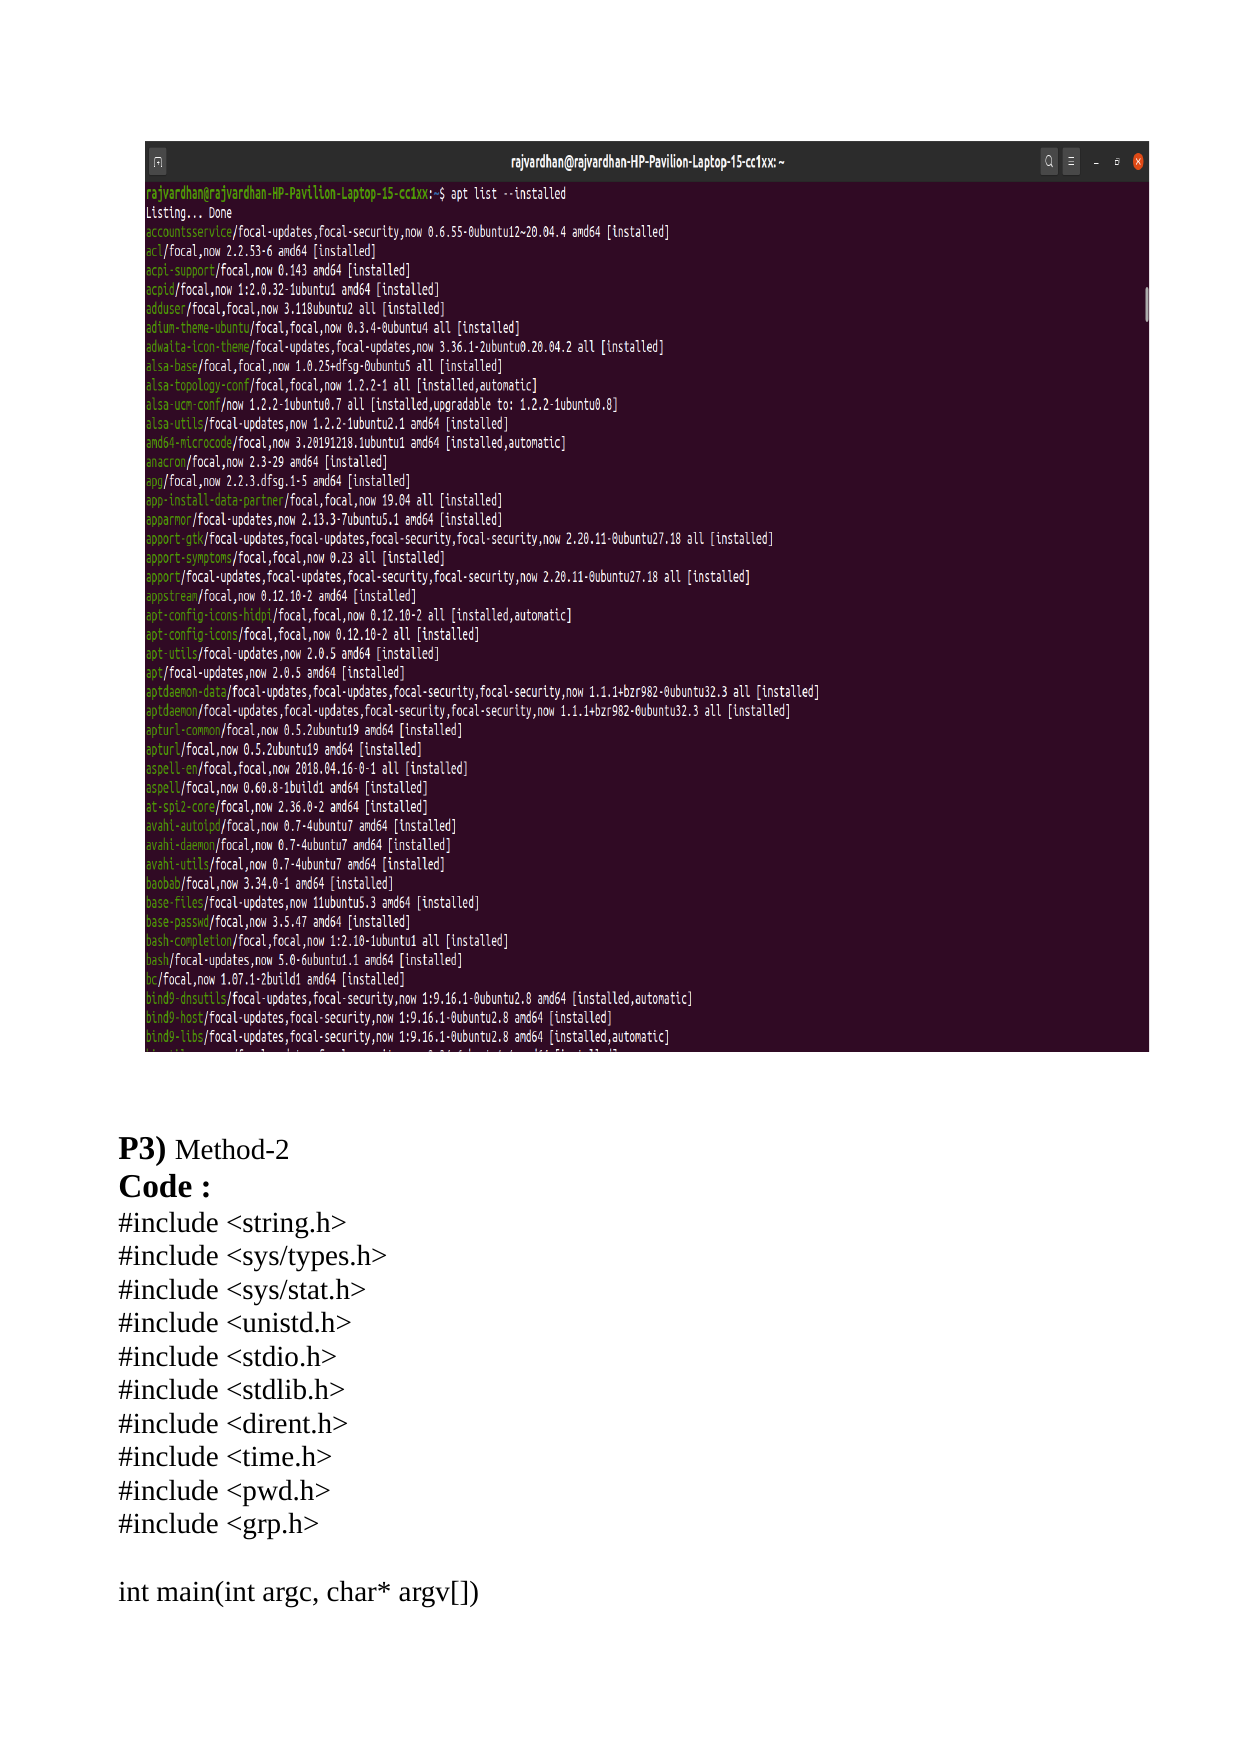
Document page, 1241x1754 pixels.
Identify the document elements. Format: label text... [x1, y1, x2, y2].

text #include <sys/types.h> [118, 1238, 1122, 1272]
text #include <grp.h> [118, 1507, 1122, 1540]
text Code : [118, 1166, 1122, 1205]
text #include <pwd.h> [118, 1473, 1122, 1507]
text #include <sys/stat.h> [118, 1272, 1122, 1305]
text #include <unistd.h> [118, 1305, 1122, 1339]
picture [145, 141, 1150, 1052]
text #include <string.h> [118, 1205, 1122, 1238]
text #include <dirent.h> [118, 1406, 1122, 1439]
text #include <stdlib.h> [118, 1372, 1122, 1406]
text int main(int argc, char* argv[]) [118, 1574, 1122, 1607]
text P3) Method-2 [118, 1128, 1122, 1166]
text #include <time.h> [118, 1439, 1122, 1473]
text #include <stdio.h> [118, 1339, 1122, 1372]
